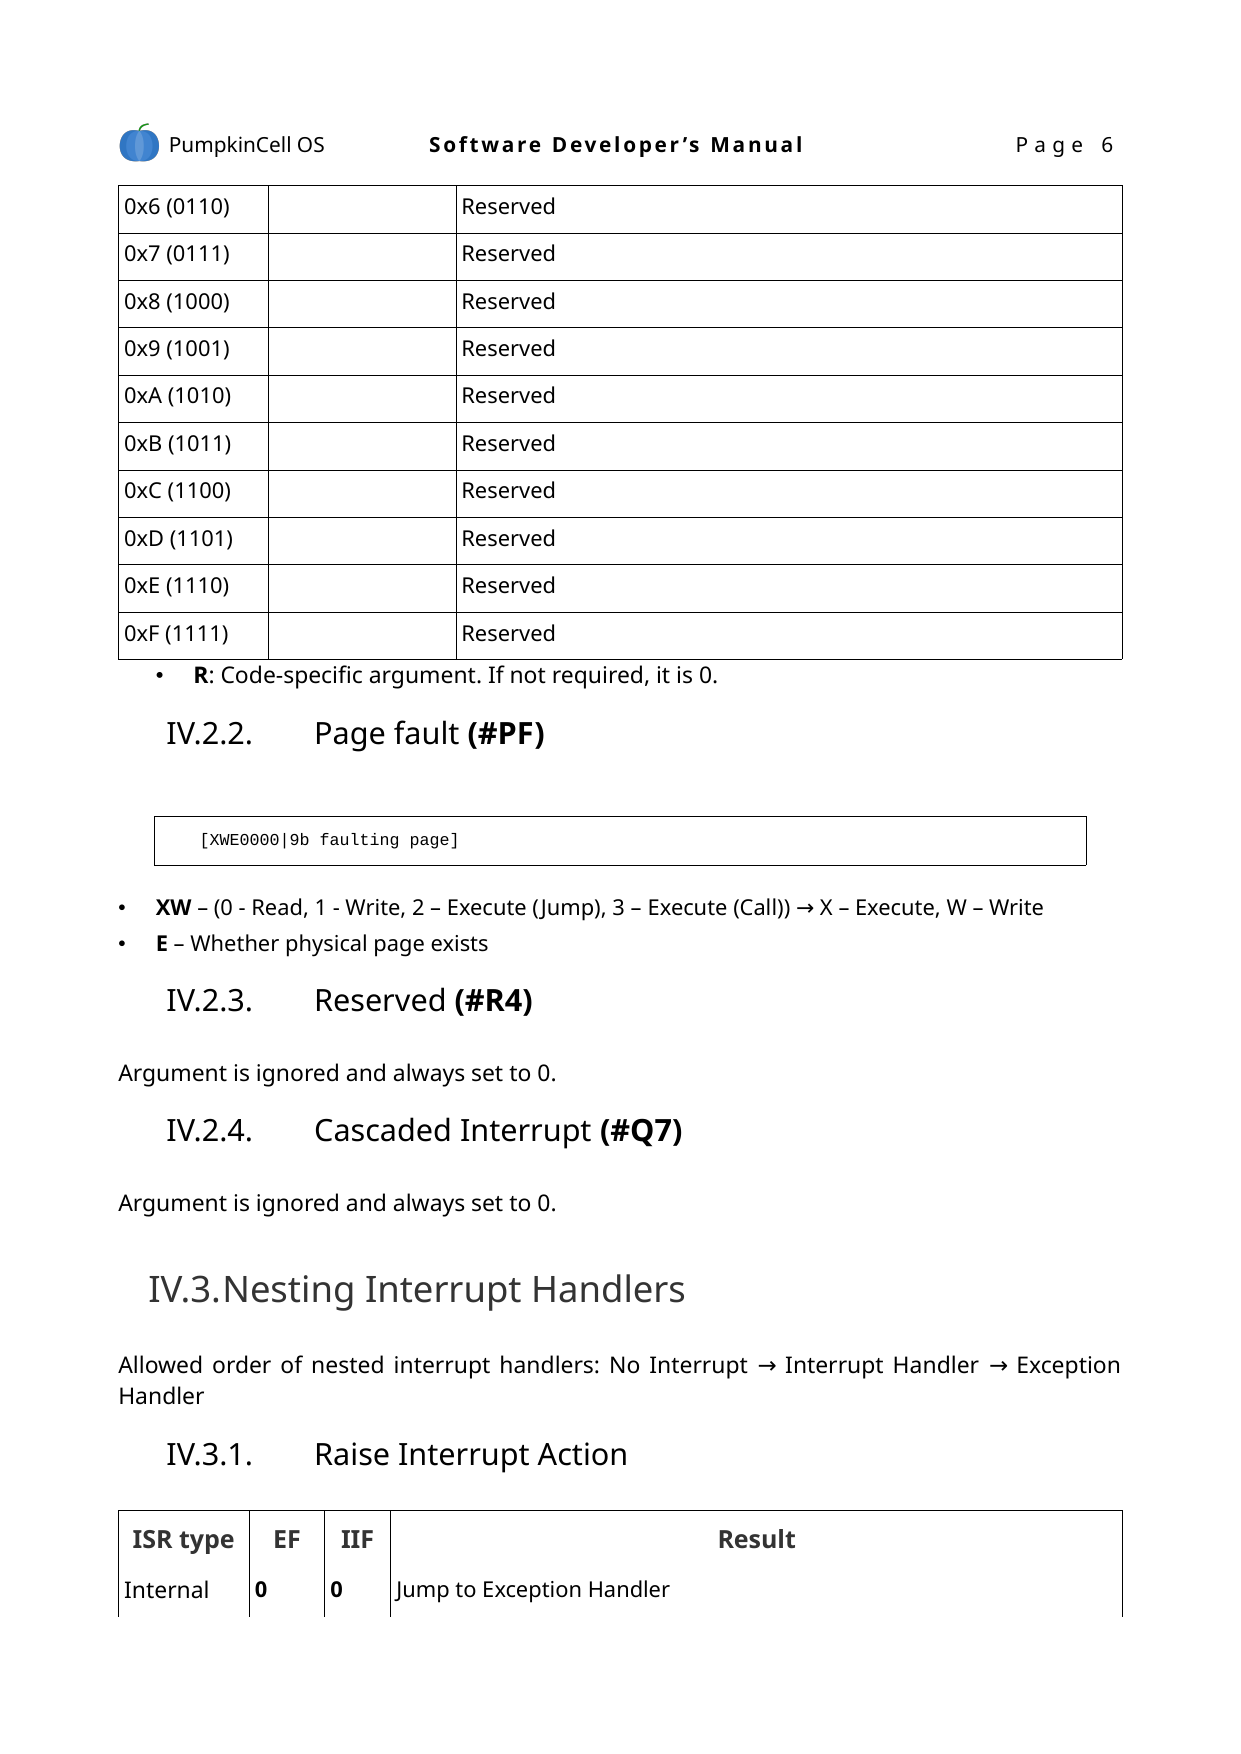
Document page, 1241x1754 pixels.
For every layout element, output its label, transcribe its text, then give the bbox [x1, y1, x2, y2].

table_cell 0xB (1011) [119, 423, 268, 469]
picture [115, 118, 164, 167]
list XW – (0 - Read, 1 - Write, 2 – Execute (Jump), 3 – Execute (Call)) → X – Execute, W – Write [118, 892, 1122, 922]
table_cell Reserved [457, 471, 1122, 517]
text Argument is ignored and always set to 0. [118, 1187, 1122, 1218]
table_cell 0x9 (1001) [119, 328, 268, 375]
table_cell 0x8 (1000) [119, 281, 268, 327]
table_cell [269, 518, 456, 564]
table_cell Reserved [457, 613, 1122, 659]
table_cell Reserved [457, 423, 1122, 469]
table_cell [269, 186, 456, 232]
table_cell 0xF (1111) [119, 613, 268, 659]
table_cell 0x6 (0110) [119, 186, 268, 232]
table_header IIF [325, 1511, 390, 1568]
table_cell 0 [250, 1568, 324, 1617]
table_cell [269, 376, 456, 422]
subtitle Reserved (#R4) [166, 979, 1122, 1021]
table_cell 0xA (1010) [119, 376, 268, 422]
table_cell Reserved [457, 234, 1122, 280]
text Allowed order of nested interrupt handlers: No Interrupt → Interrupt Handler → Exception Handler [118, 1349, 1122, 1411]
subtitle Cascaded Interrupt (#Q7) [166, 1109, 1122, 1151]
table_cell 0x7 (0111) [119, 234, 268, 280]
list E – Whether physical page exists [118, 928, 1122, 958]
table_cell Reserved [457, 186, 1122, 232]
table_cell [269, 423, 456, 469]
table_cell Jump to Exception Handler [391, 1568, 1122, 1617]
subtitle Raise Interrupt Action [166, 1432, 1122, 1474]
table_cell Internal [119, 1568, 249, 1617]
table_cell 0xC (1100) [119, 471, 268, 517]
text Argument is ignored and always set to 0. [118, 1057, 1122, 1088]
table_cell [269, 328, 456, 375]
table_cell Reserved [457, 518, 1122, 564]
table_cell 0 [325, 1568, 390, 1617]
table_cell [269, 234, 456, 280]
table_header ISR type [119, 1511, 249, 1568]
table_cell [269, 471, 456, 517]
table_cell 0xD (1101) [119, 518, 268, 564]
table_cell [269, 281, 456, 327]
list R: Code-specific argument. If not required, it is 0. [156, 660, 1122, 690]
table_cell [269, 613, 456, 659]
table_cell Reserved [457, 281, 1122, 327]
table_header Result [391, 1511, 1122, 1568]
text [XWE0000|9b faulting page] [155, 817, 1086, 865]
table_header EF [250, 1511, 324, 1568]
table_cell [269, 565, 456, 612]
subtitle Page fault (#PF) [166, 711, 1122, 753]
table_cell Reserved [457, 565, 1122, 612]
table_cell Reserved [457, 328, 1122, 375]
table_cell 0xE (1110) [119, 565, 268, 612]
table_cell Reserved [457, 376, 1122, 422]
subtitle Nesting Interrupt Handlers [148, 1263, 1122, 1313]
